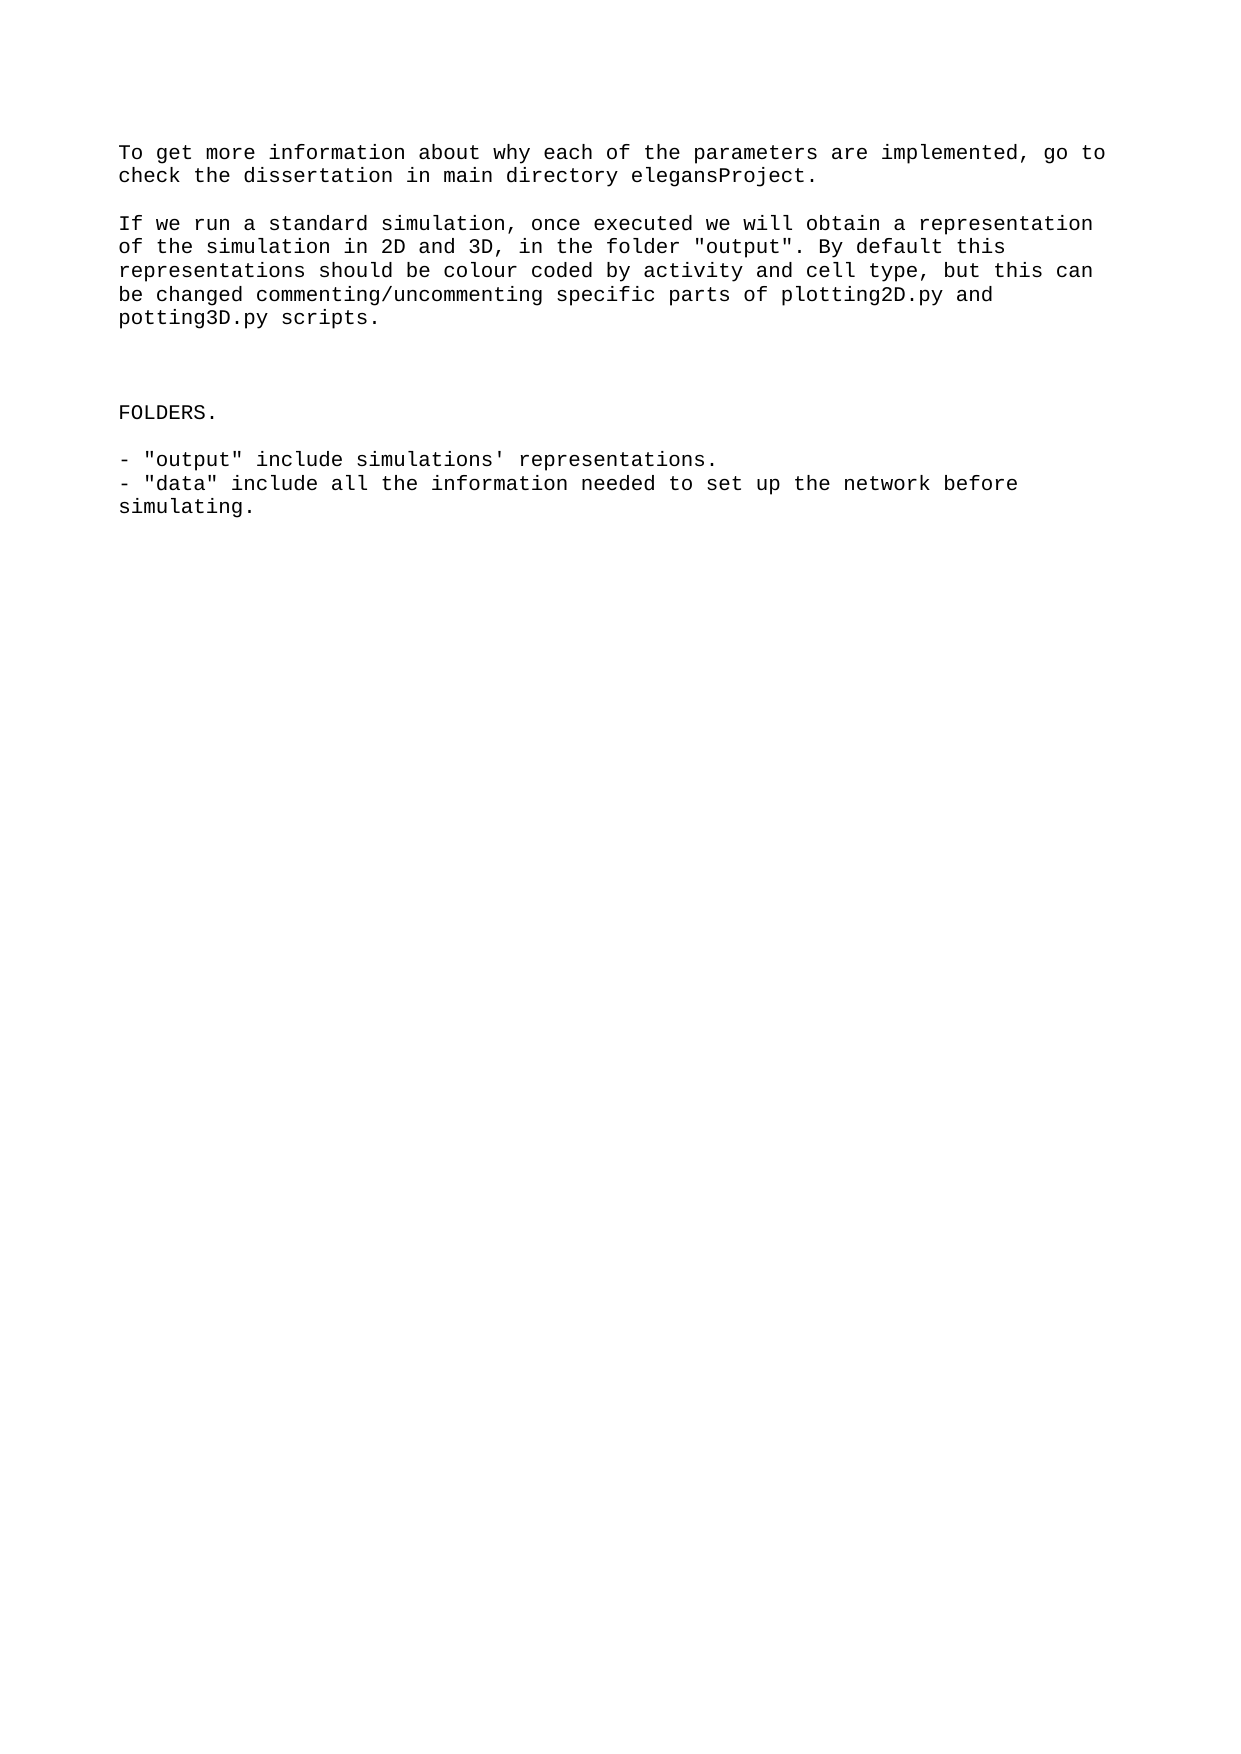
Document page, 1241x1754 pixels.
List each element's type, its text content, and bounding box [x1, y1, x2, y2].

text - "output" include simulations' representations. [118, 449, 1122, 473]
text To get more information about why each of the parameters are implemented, go to check the dissertation in main directory elegansProject. [118, 142, 1122, 189]
text FOLDERS. [118, 402, 1122, 426]
text If we run a standard simulation, once executed we will obtain a representation of the simulation in 2D and 3D, in the folder "output". By default this representations should be colour coded by activity and cell type, but this can be changed commenting/uncommenting specific parts of plotting2D.py and potting3D.py scripts. [118, 213, 1122, 331]
text - "data" include all the information needed to set up the network before simulating. [118, 473, 1122, 520]
